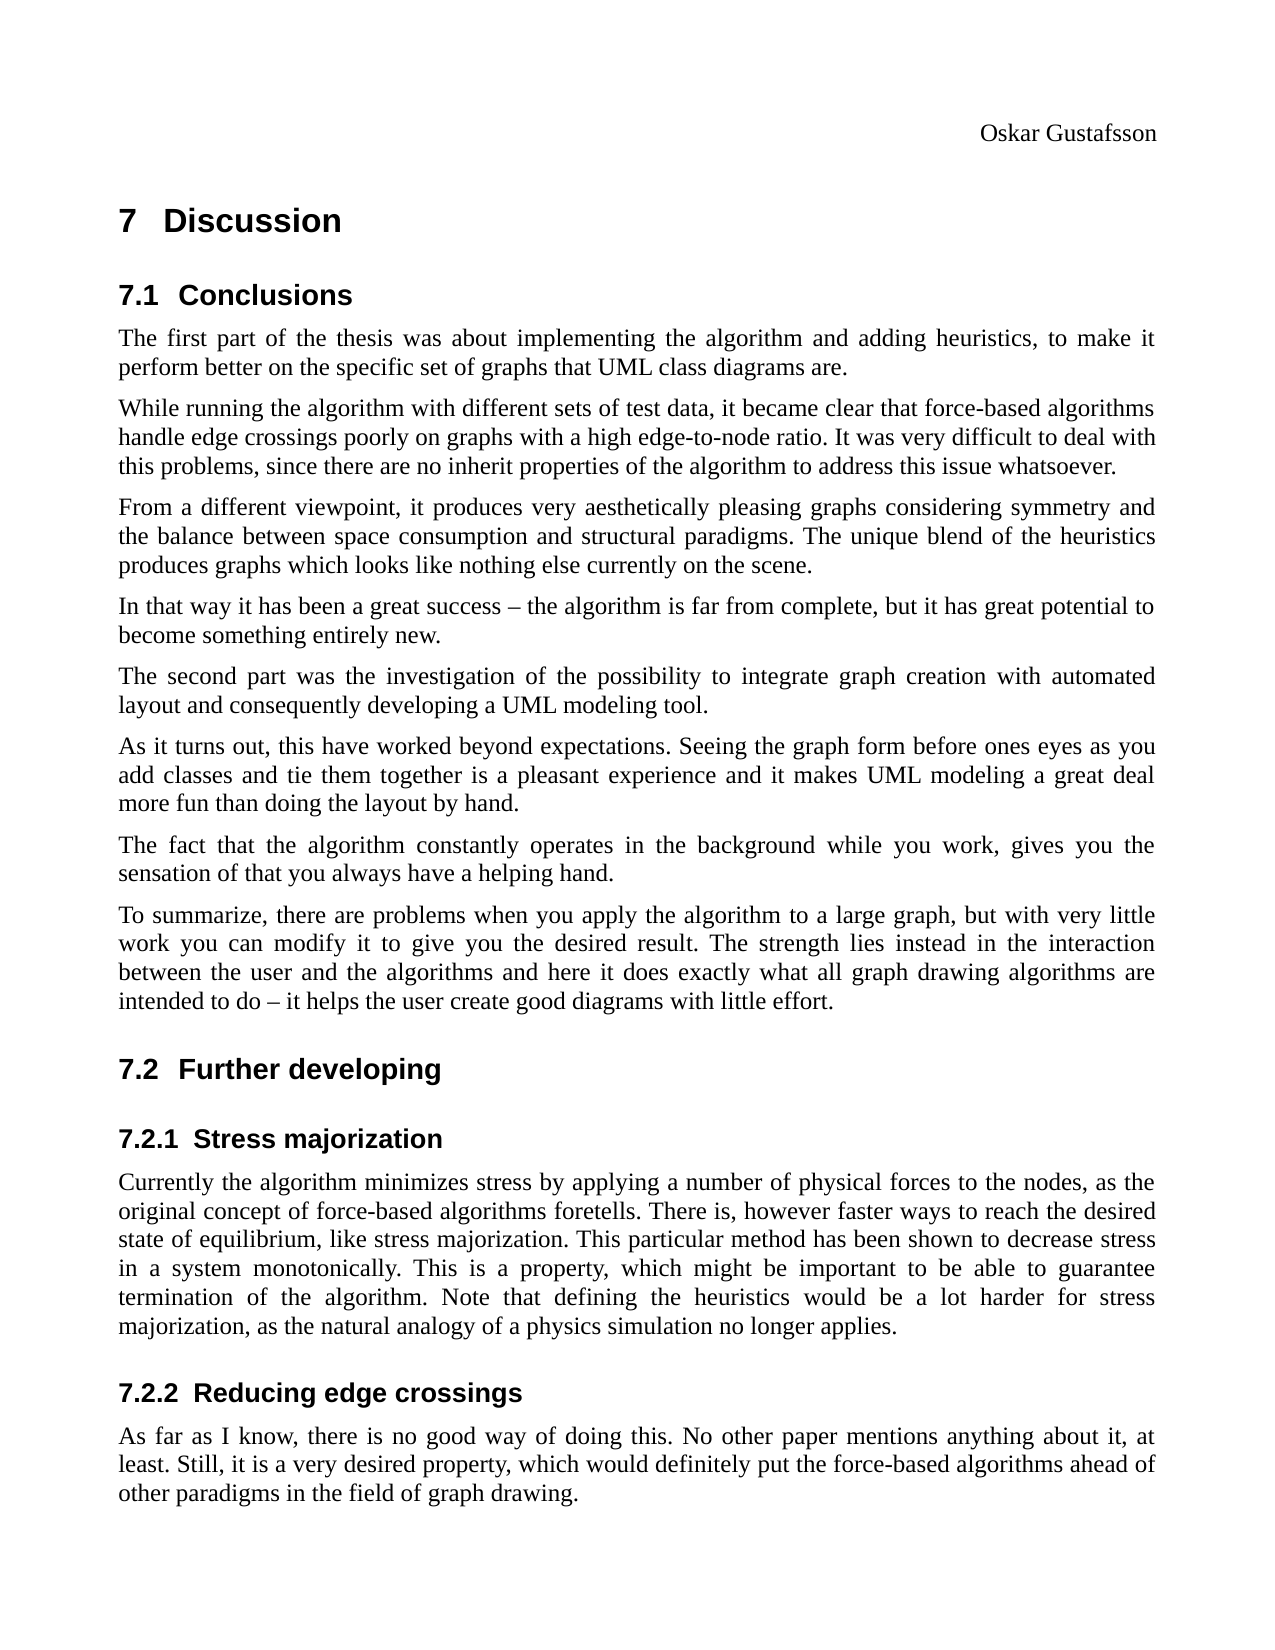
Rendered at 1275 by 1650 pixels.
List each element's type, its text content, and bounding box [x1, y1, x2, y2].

text As it turns out, this have worked beyond expectations. Seeing the graph form before ones eyes as you add classes and tie them together is a pleasant experience and it makes UML modeling a great deal more fun than doing the layout by hand. [118, 731, 1157, 817]
subtitle Discussion [118, 201, 1157, 240]
text In that way it has been a great success – the algorithm is far from complete, but it has great potential to become something entirely new. [118, 591, 1157, 648]
subtitle Reducing edge crossings [118, 1377, 1157, 1408]
subtitle Further developing [118, 1052, 1157, 1086]
text To summarize, there are problems when you apply the algorithm to a large graph, but with very little work you can modify it to give you the desired result. The strength lies instead in the interaction between the user and the algorithms and here it does exactly what all graph drawing algorithms are intended to do – it helps the user create good diagrams with little effort. [118, 900, 1157, 1015]
subtitle Conclusions [118, 277, 1157, 311]
text From a different viewpoint, it produces very aesthetically pleasing graphs considering symmetry and the balance between space consumption and structural paradigms. The unique blend of the heuristics produces graphs which looks like nothing else currently on the scene. [118, 492, 1157, 578]
text While running the algorithm with different sets of test data, it became clear that force-based algorithms handle edge crossings poorly on graphs with a high edge-to-node ratio. It was very difficult to deal with this problems, since there are no inherit properties of the algorithm to address this issue whatsoever. [118, 393, 1157, 480]
text The fact that the algorithm constantly operates in the background while you work, gives you the sensation of that you always have a helping hand. [118, 830, 1157, 887]
text Currently the algorithm minimizes stress by applying a number of physical forces to the nodes, as the original concept of force-based algorithms foretells. There is, however faster ways to reach the desired state of equilibrium, like stress majorization. This particular method has been shown to decrease stress in a system monotonically. This is a property, which might be important to be able to guarantee termination of the algorithm. Note that defining the heuristics would be a lot harder for stress majorization, as the natural analogy of a physics simulation no longer applies. [118, 1167, 1157, 1339]
text As far as I know, there is no good way of doing this. No other paper mentions anything about it, at least. Still, it is a very desired property, which would definitely put the force-based algorithms ahead of other paradigms in the field of graph drawing. [118, 1421, 1157, 1507]
subtitle Stress majorization [118, 1123, 1157, 1154]
text The first part of the thesis was about implementing the algorithm and adding heuristics, to make it perform better on the specific set of graphs that UML class diagrams are. [118, 323, 1157, 381]
text The second part was the investigation of the possibility to integrate graph creation with automated layout and consequently developing a UML modeling tool. [118, 661, 1157, 718]
